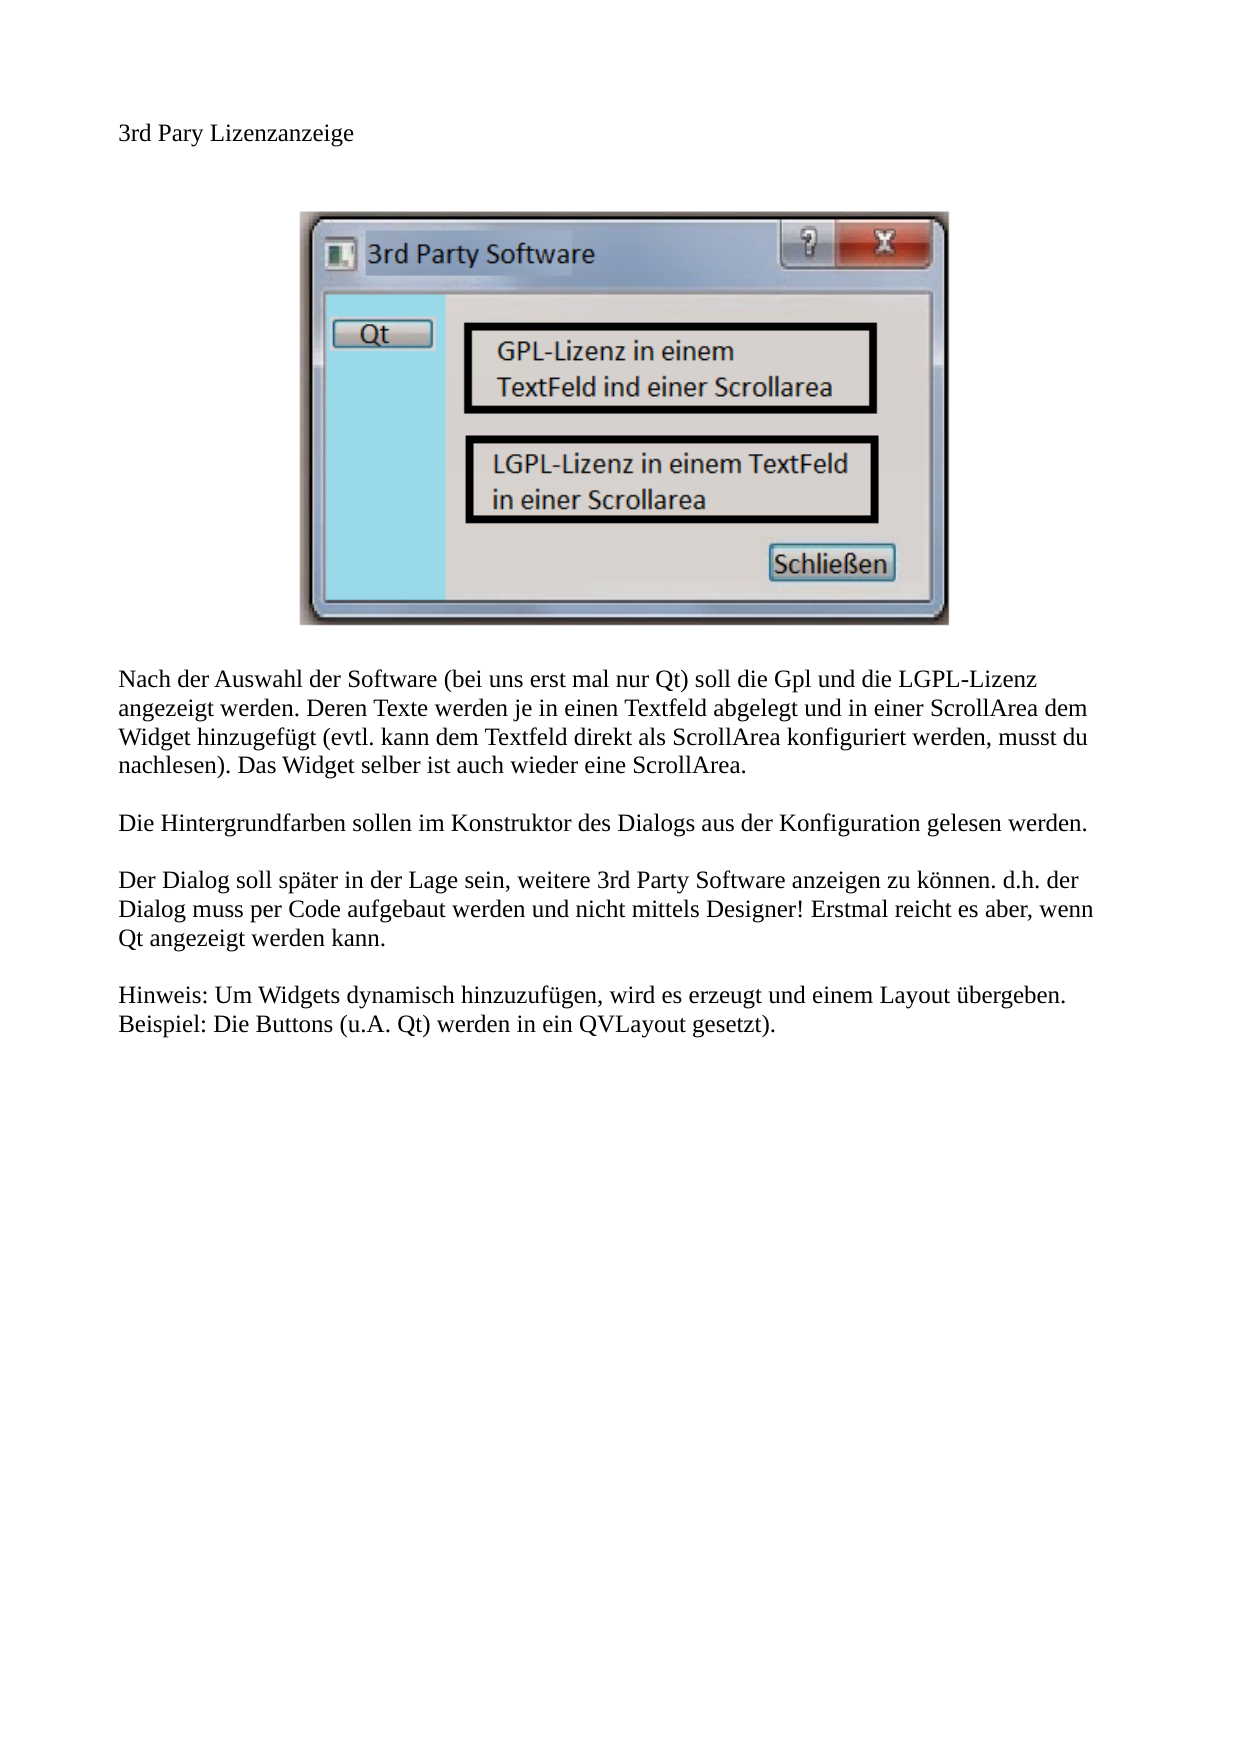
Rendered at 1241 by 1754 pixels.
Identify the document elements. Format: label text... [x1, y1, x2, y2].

text Nach der Auswahl der Software (bei uns erst mal nur Qt) soll die Gpl und die LGPL-Lizenz angezeigt werden. Deren Texte werden je in einen Textfeld abgelegt und in einer ScrollArea dem Widget hinzugefügt (evtl. kann dem Textfeld direkt als ScrollArea konfiguriert werden, musst du nachlesen). Das Widget selber ist auch wieder eine ScrollArea. [118, 664, 1122, 779]
picture [283, 204, 957, 630]
text Der Dialog soll später in der Lage sein, weitere 3rd Party Software anzeigen zu können. d.h. der Dialog muss per Code aufgebaut werden und nicht mittels Designer! Erstmal reicht es aber, wenn Qt angezeigt werden kann. [118, 866, 1122, 952]
text 3rd Pary Lizenzanzeige [118, 118, 1122, 147]
text Hinweis: Um Widgets dynamisch hinzuzufügen, wird es erzeugt und einem Layout übergeben. [118, 981, 1122, 1009]
text Beispiel: Die Buttons (u.A. Qt) werden in ein QVLayout gesetzt). [118, 1009, 1122, 1038]
text Die Hintergrundfarben sollen im Konstruktor des Dialogs aus der Konfiguration gelesen werden. [118, 808, 1122, 837]
